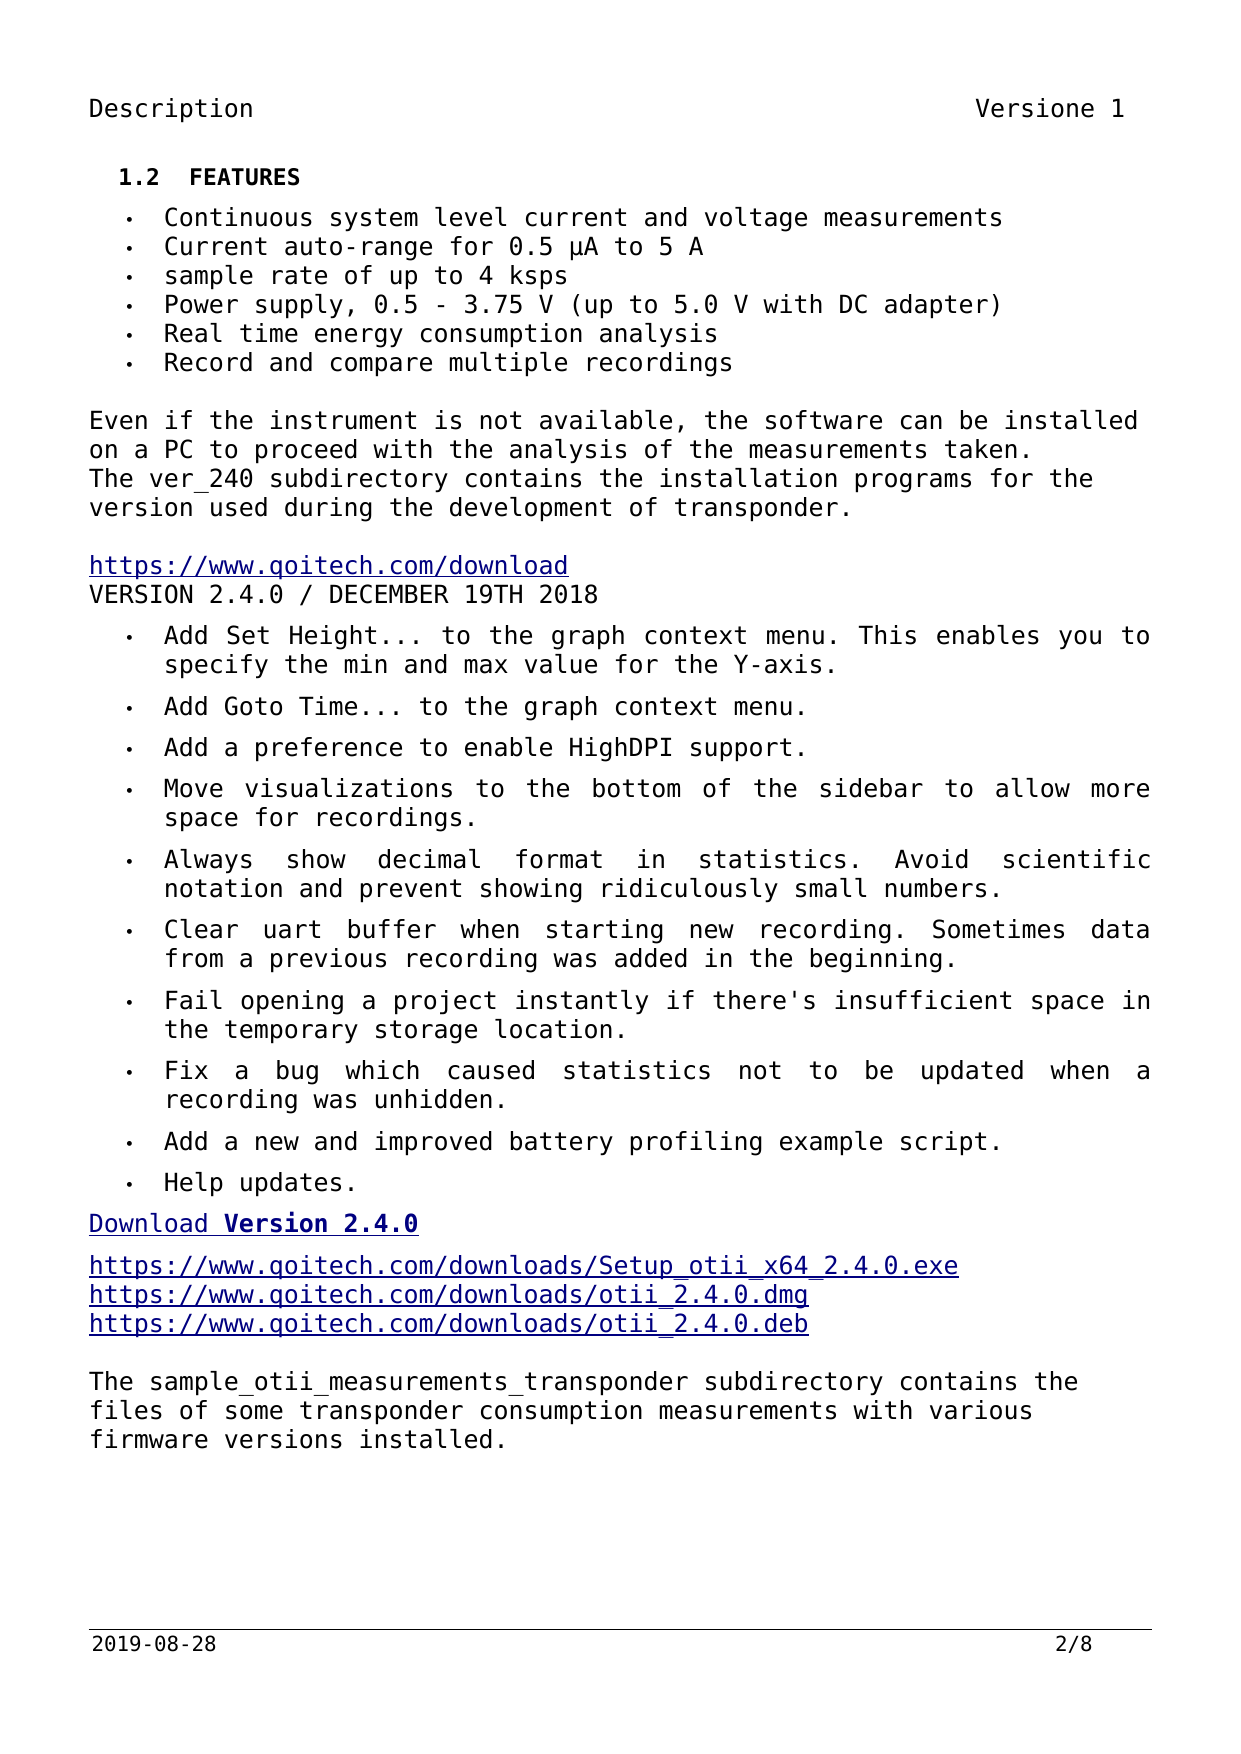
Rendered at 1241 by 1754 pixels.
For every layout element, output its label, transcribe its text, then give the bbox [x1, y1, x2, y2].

list Record and compare multiple recordings [126, 348, 1152, 377]
text Even if the instrument is not available, the software can be installed on a PC to proceed with the analysis of the measurements taken. [88, 406, 1152, 464]
list Help updates. [126, 1168, 1152, 1197]
list Clear uart buffer when starting new recording. Sometimes data from a previous recording was added in the beginning. [126, 916, 1152, 974]
list Fail opening a project instantly if there's insufficient space in the temporary storage location. [126, 986, 1152, 1044]
text VERSION 2.4.0 / DECEMBER 19TH 2018 [88, 580, 1152, 609]
list Add a preference to enable HighDPI support. [126, 733, 1152, 762]
list Add Set Height... to the graph context menu. This enables you to specify the min and max value for the Y-axis. [126, 622, 1152, 679]
list Real time energy consumption analysis [126, 319, 1152, 348]
list Add a new and improved battery profiling example script. [126, 1127, 1152, 1156]
text https://www.qoitech.com/downloads/otii_2.4.0.dmg [88, 1280, 1152, 1309]
list Continuous system level current and voltage measurements [126, 204, 1152, 233]
list sample rate of up to 4 ksps [126, 262, 1152, 291]
list Current auto-range for 0.5 µA to 5 A [126, 233, 1152, 262]
text https://www.qoitech.com/download [88, 551, 1152, 580]
list Move visualizations to the bottom of the sidebar to allow more space for recordings. [126, 775, 1152, 833]
text https://www.qoitech.com/downloads/otii_2.4.0.deb [88, 1309, 1152, 1338]
list Power supply, 0.5 - 3.75 V (up to 5.0 V with DC adapter) [126, 291, 1152, 319]
text The ver_240 subdirectory contains the installation programs for the version used during the development of transponder. [88, 464, 1152, 522]
subtitle FEATURES [118, 153, 1152, 191]
list Fix a bug which caused statistics not to be updated when a recording was unhidden. [126, 1057, 1152, 1114]
text Download Version 2.4.0 [88, 1210, 1152, 1239]
text The sample_otii_measurements_transponder subdirectory contains the files of some transponder consumption measurements with various firmware versions installed. [88, 1367, 1152, 1454]
text https://www.qoitech.com/downloads/Setup_otii_x64_2.4.0.exe [88, 1251, 1152, 1280]
list Add Goto Time... to the graph context menu. [126, 692, 1152, 721]
list Always show decimal format in statistics. Avoid scientific notation and prevent showing ridiculously small numbers. [126, 845, 1152, 903]
